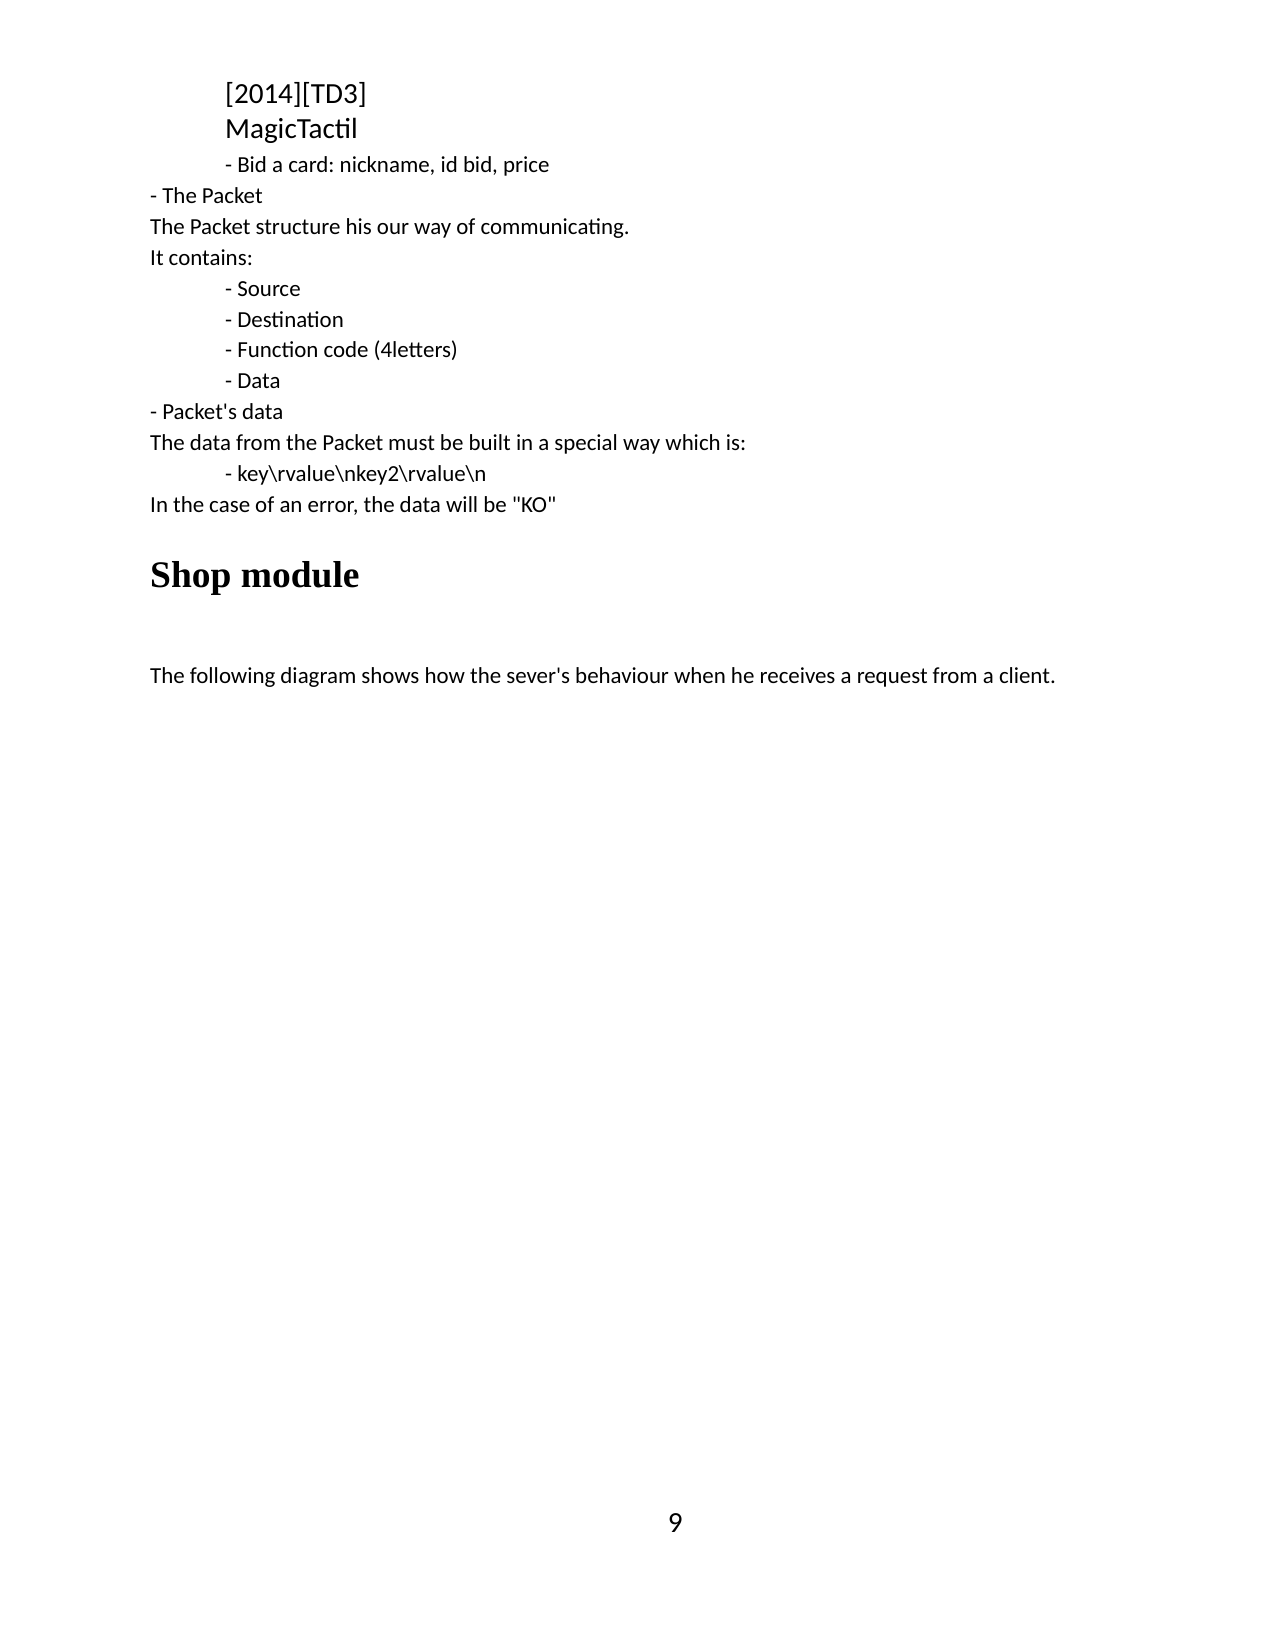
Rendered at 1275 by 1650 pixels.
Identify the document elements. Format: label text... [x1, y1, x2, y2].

text - Packet's data [150, 397, 1125, 426]
subtitle Shop module [150, 553, 1125, 596]
text - The Packet [150, 181, 1125, 209]
text The data from the Packet must be built in a special way which is: [150, 428, 1125, 456]
text - Data [150, 367, 1125, 394]
text The following diagram shows how the sever's behaviour when he receives a request from a client. [150, 661, 1125, 689]
text - Bid a card: nickname, id bid, price [150, 150, 1125, 178]
text - key\rvalue\nkey2\rvalue\n [150, 459, 1125, 487]
text - Source [150, 274, 1125, 302]
text It contains: [150, 243, 1125, 271]
text The Packet structure his our way of communicating. [150, 212, 1125, 240]
text - Function code (4letters) [150, 336, 1125, 364]
text In the case of an error, the data will be "KO" [150, 490, 1125, 518]
text - Destination [150, 305, 1125, 333]
